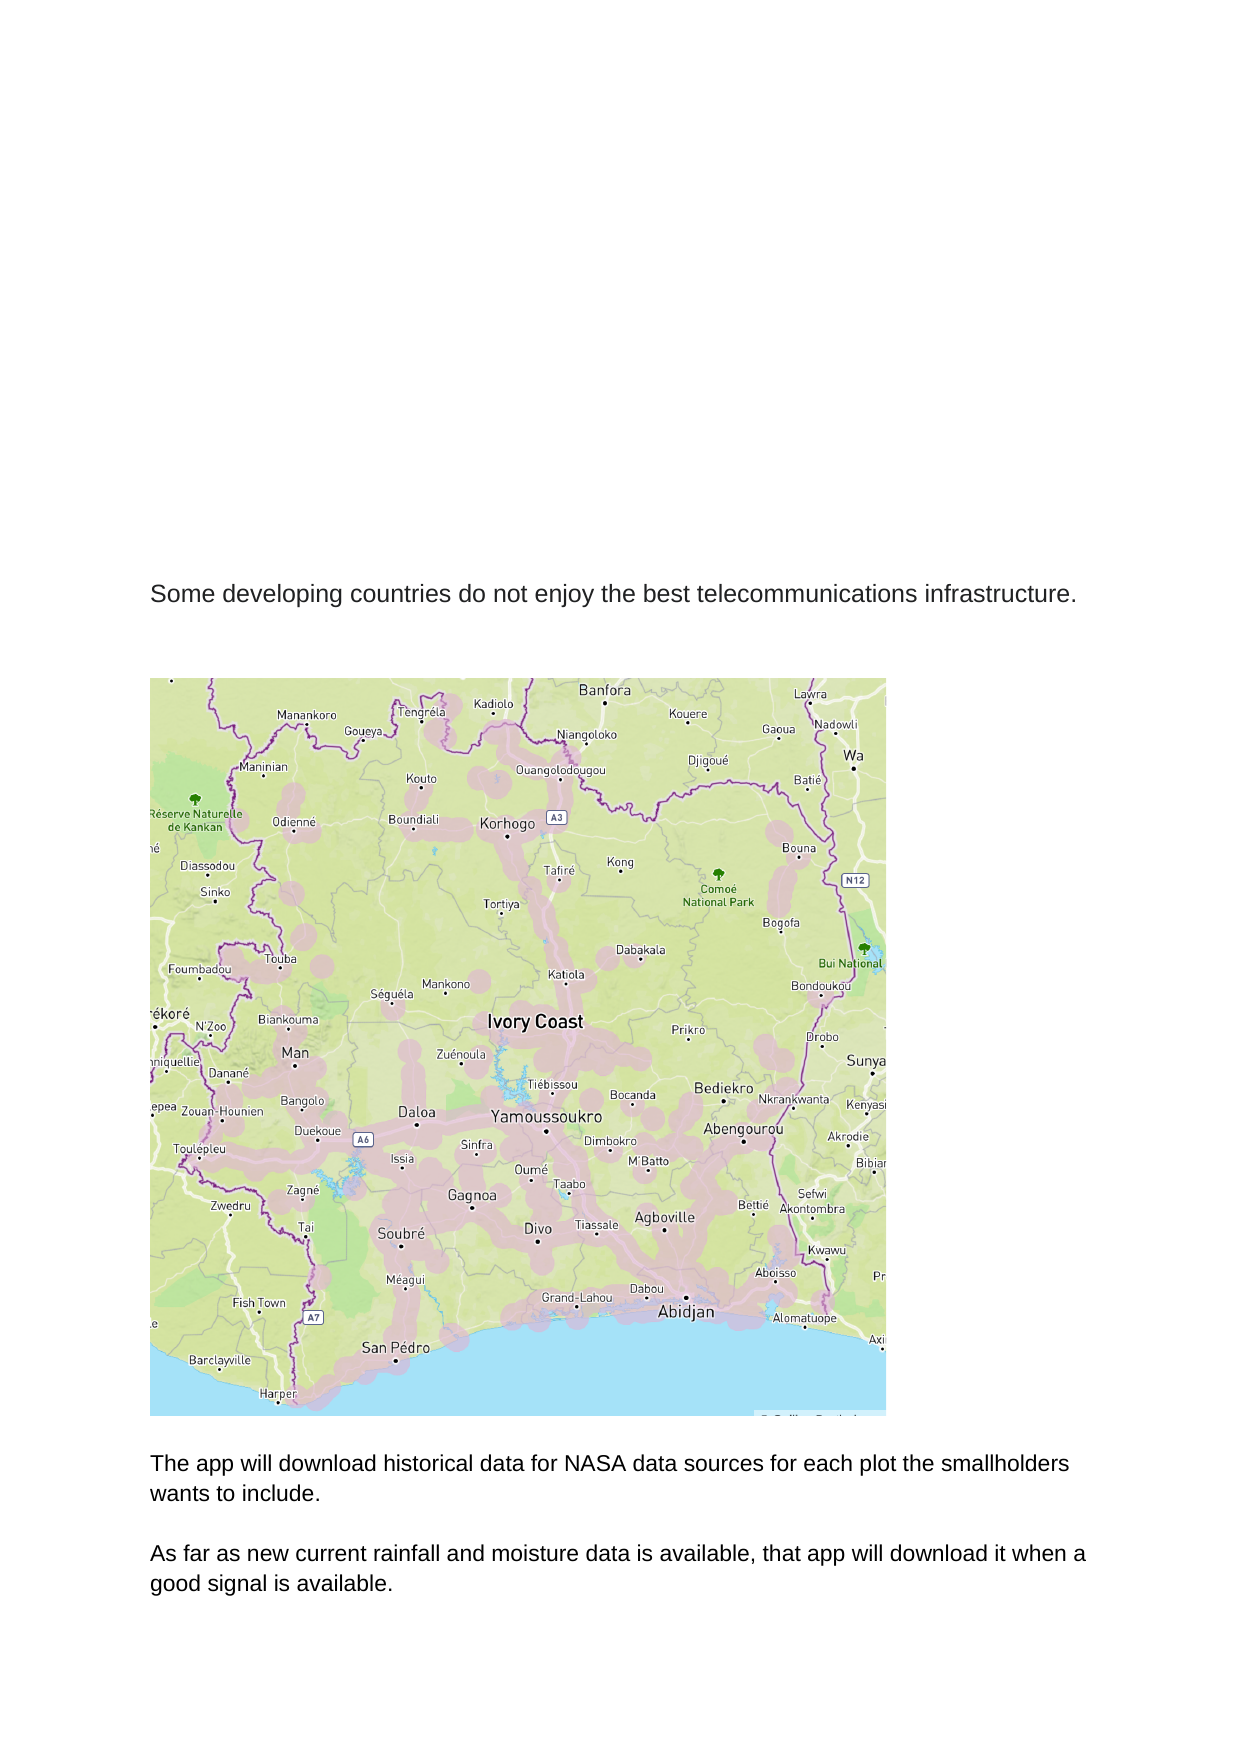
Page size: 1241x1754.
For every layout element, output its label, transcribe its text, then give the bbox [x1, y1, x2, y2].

picture [150, 678, 887, 1416]
text As far as new current rainfall and moisture data is available, that app will download it when a good signal is available. [150, 1540, 1090, 1597]
text The app will download historical data for NASA data sources for each plot the smallholders wants to include. [150, 1449, 1090, 1506]
text Some developing countries do not enjoy the best telecommunications infrastructure. [150, 579, 1090, 608]
